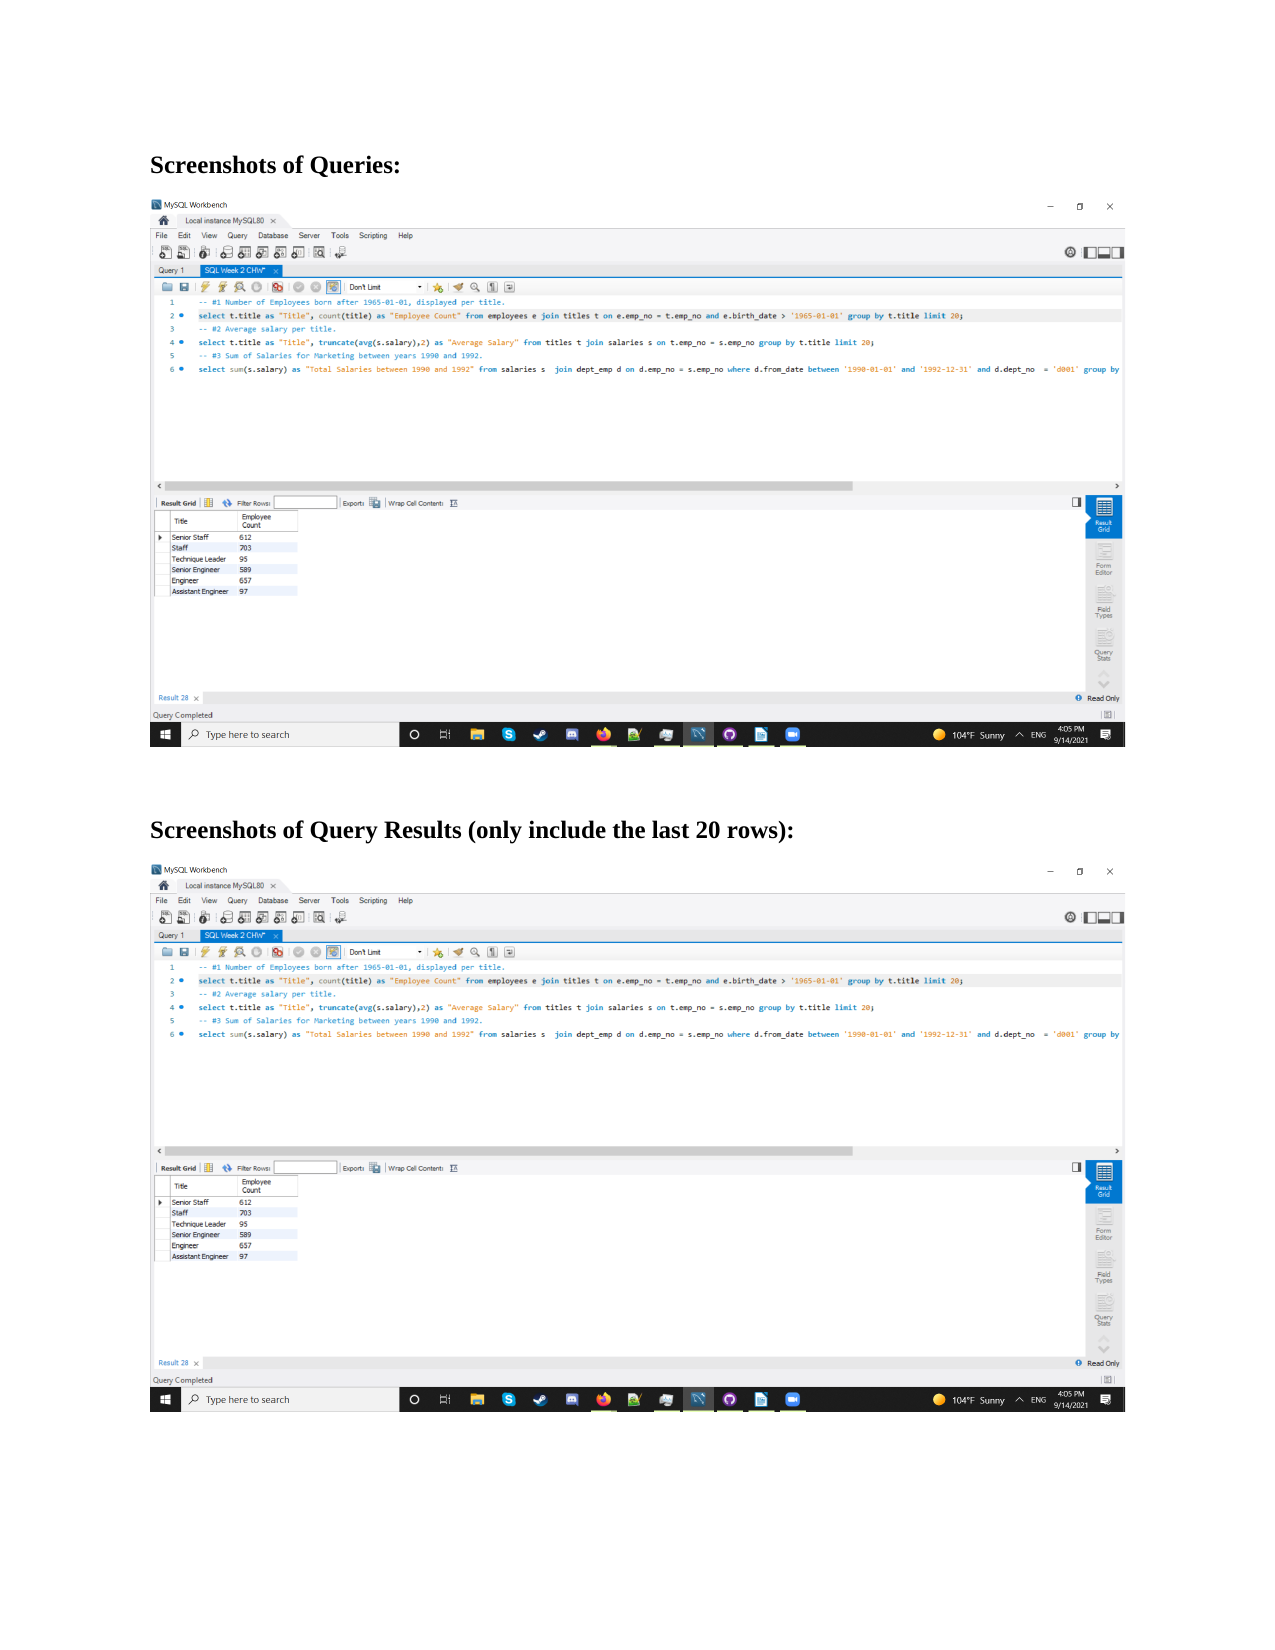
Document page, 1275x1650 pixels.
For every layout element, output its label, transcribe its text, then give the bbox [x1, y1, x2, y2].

text Screenshots of Queries: [150, 150, 1125, 179]
text Screenshots of Query Results (only include the last 20 rows): [150, 815, 1125, 844]
picture [150, 862, 1125, 1412]
picture [150, 197, 1125, 747]
